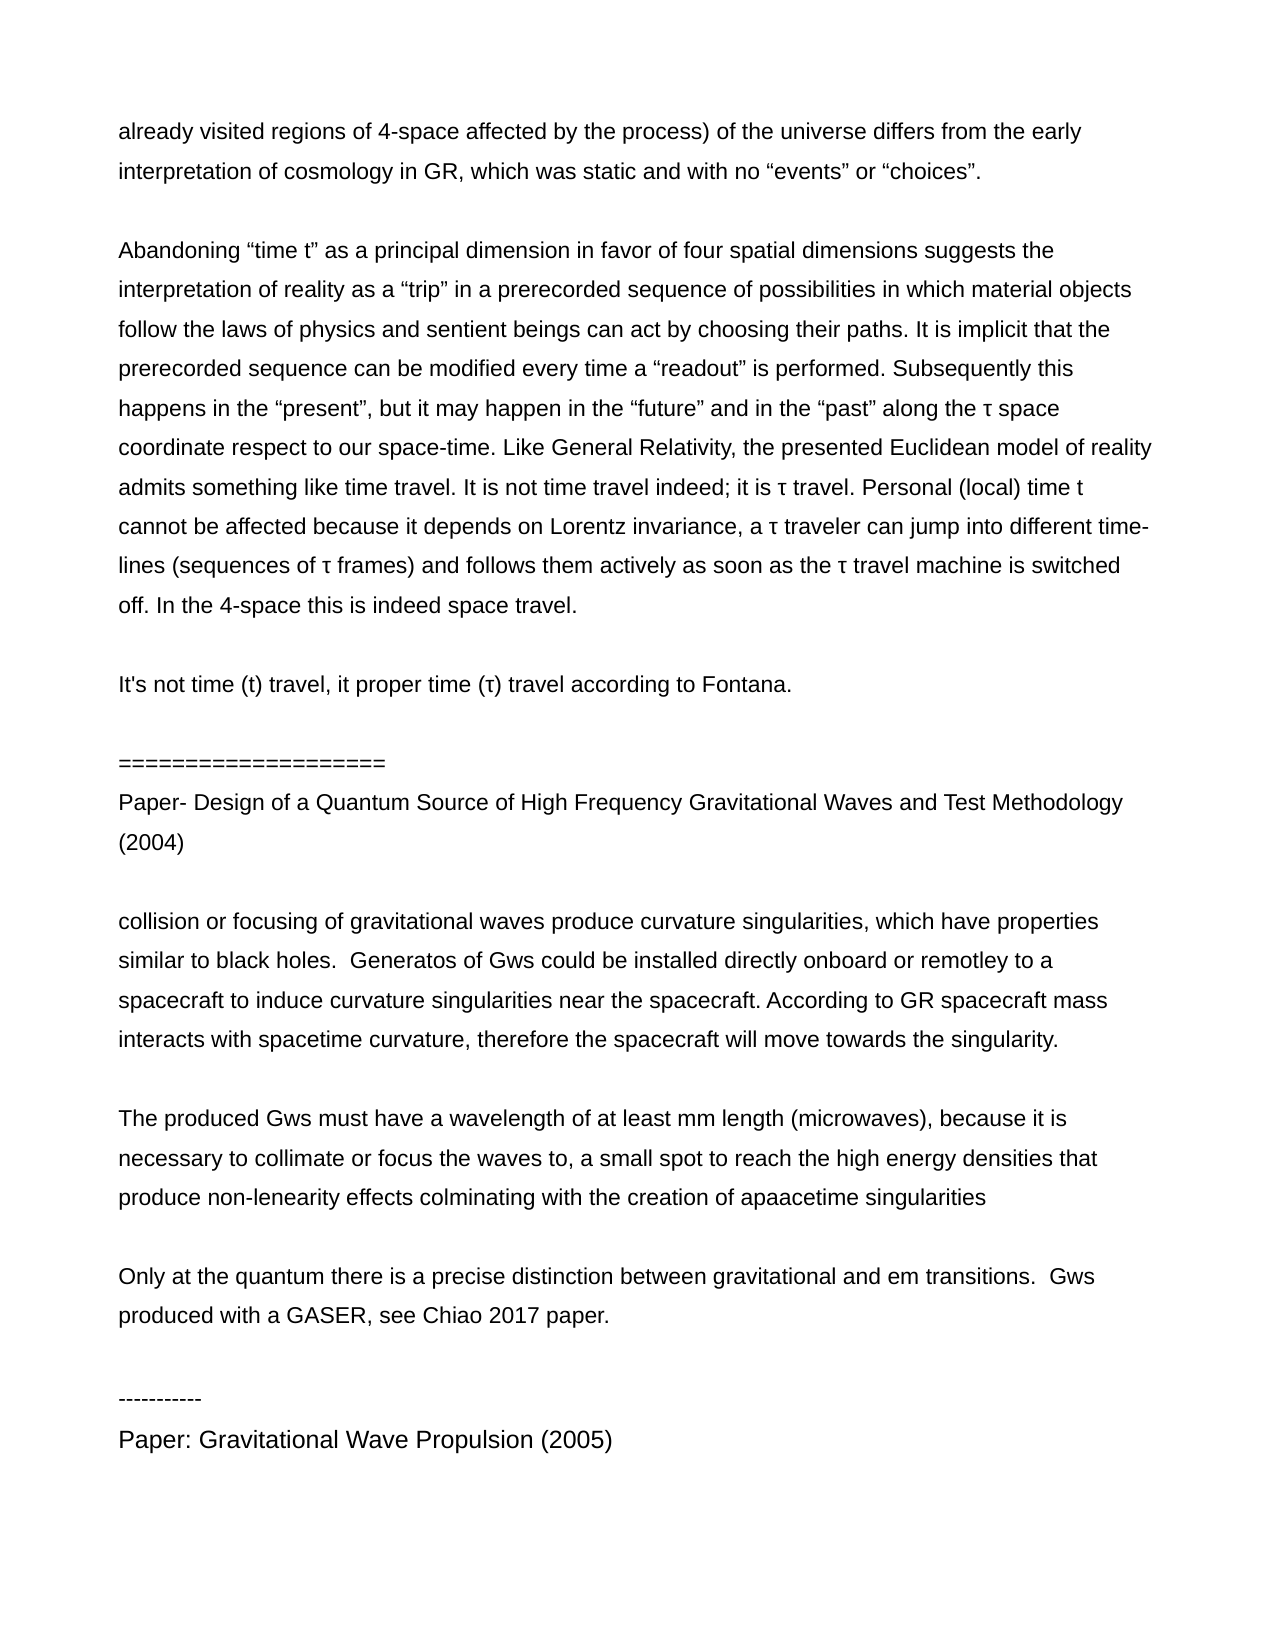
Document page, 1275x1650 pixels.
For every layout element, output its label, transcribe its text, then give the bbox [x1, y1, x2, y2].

text already visited regions of 4-space affected by the process) of the universe differs from the early interpretation of cosmology in GR, which was static and with no “events” or “choices”. [118, 118, 1157, 184]
text Paper- Design of a Quantum Source of High Frequency Gravitational Waves and Test Methodology (2004) [118, 789, 1157, 855]
text ----------- [118, 1385, 1157, 1411]
text Paper: Gravitational Wave Propulsion (2005) [118, 1424, 1157, 1453]
text ==================== [118, 750, 1157, 776]
text It's not time (t) travel, it proper time (τ) travel according to Fontana. [118, 671, 1157, 697]
text Abandoning “time t” as a principal dimension in favor of four spatial dimensions suggests the interpretation of reality as a “trip” in a prerecorded sequence of possibilities in which material objects follow the laws of physics and sentient beings can act by choosing their paths. It is implicit that the prerecorded sequence can be modified every time a “readout” is performed. Subsequently this happens in the “present”, but it may happen in the “future” and in the “past” along the τ space coordinate respect to our space-time. Like General Relativity, the presented Euclidean model of reality admits something like time travel. It is not time travel indeed; it is τ travel. Personal (local) time t cannot be affected because it depends on Lorentz invariance, a τ traveler can jump into different time-lines (sequences of τ frames) and follows them actively as soon as the τ travel machine is switched off. In the 4-space this is indeed space travel. [118, 237, 1157, 618]
text Only at the quantum there is a precise distinction between gravitational and em transitions. Gws produced with a GASER, see Chiao 2017 paper. [118, 1263, 1157, 1329]
text The produced Gws must have a wavelength of at least mm length (microwaves), because it is necessary to collimate or focus the waves to, a small spot to reach the high energy densities that produce non-lenearity effects colminating with the creation of apaacetime singularities [118, 1105, 1157, 1210]
text collision or focusing of gravitational waves produce curvature singularities, which have properties similar to black holes. Generatos of Gws could be installed directly onboard or remotley to a spacecraft to induce curvature singularities near the spacecraft. According to GR spacecraft mass interacts with spacetime curvature, therefore the spacecraft will move towards the singularity. [118, 908, 1157, 1052]
